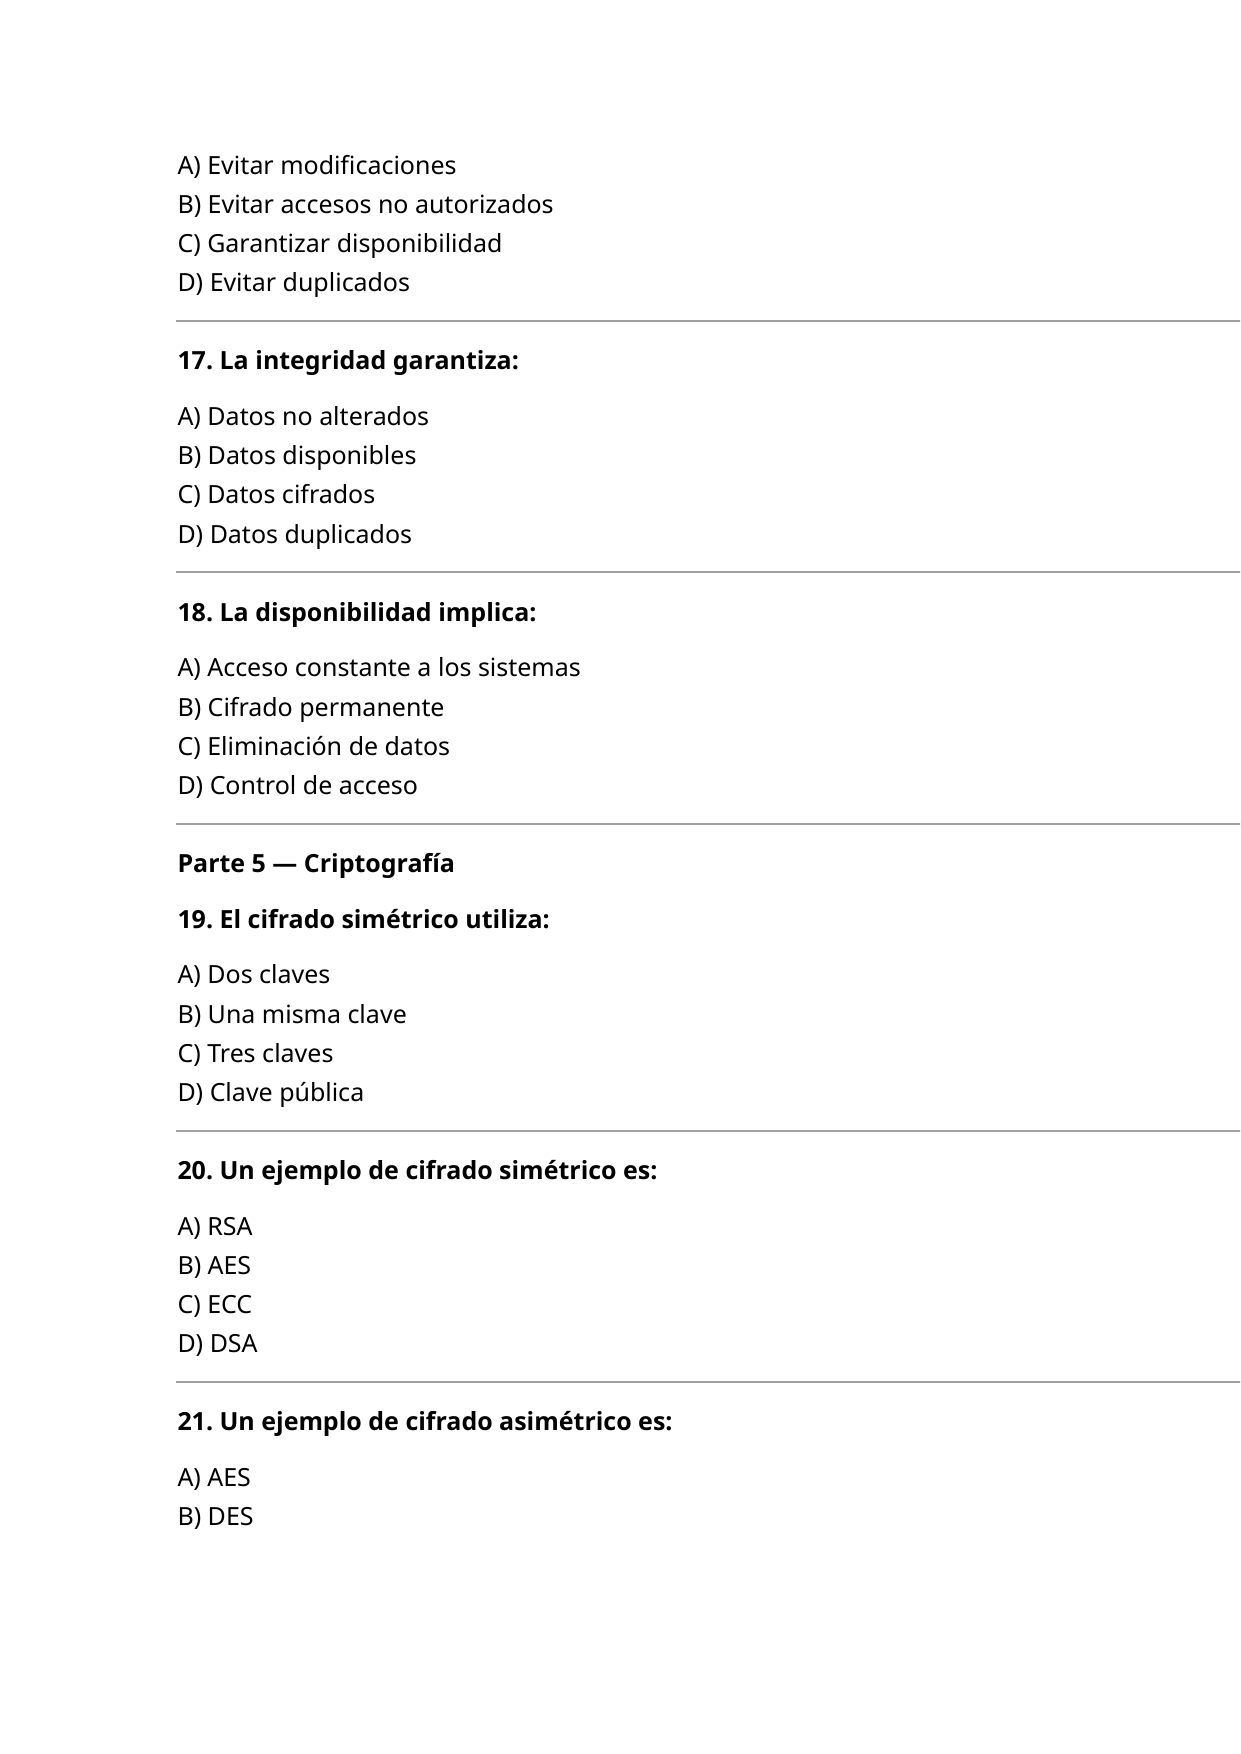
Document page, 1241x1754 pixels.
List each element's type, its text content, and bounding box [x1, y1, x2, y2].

text A) AES B) DES [177, 1460, 1063, 1533]
text 19. El cifrado simétrico utiliza: [177, 901, 1063, 935]
text 20. Un ejemplo de cifrado simétrico es: [177, 1153, 1063, 1187]
text 18. La disponibilidad implica: [177, 594, 1063, 628]
text A) Evitar modificaciones B) Evitar accesos no autorizados C) Garantizar disponibilidad D) Evitar duplicados [177, 148, 1063, 299]
text A) Acceso constante a los sistemas B) Cifrado permanente C) Eliminación de datos D) Control de acceso [177, 650, 1063, 802]
text A) RSA B) AES C) ECC D) DSA [177, 1208, 1063, 1360]
text 21. Un ejemplo de cifrado asimétrico es: [177, 1404, 1063, 1438]
text Parte 5 — Criptografía [177, 846, 1063, 879]
text A) Dos claves B) Una misma clave C) Tres claves D) Clave pública [177, 957, 1063, 1109]
text A) Datos no alterados B) Datos disponibles C) Datos cifrados D) Datos duplicados [177, 399, 1063, 550]
text 17. La integridad garantiza: [177, 343, 1063, 377]
